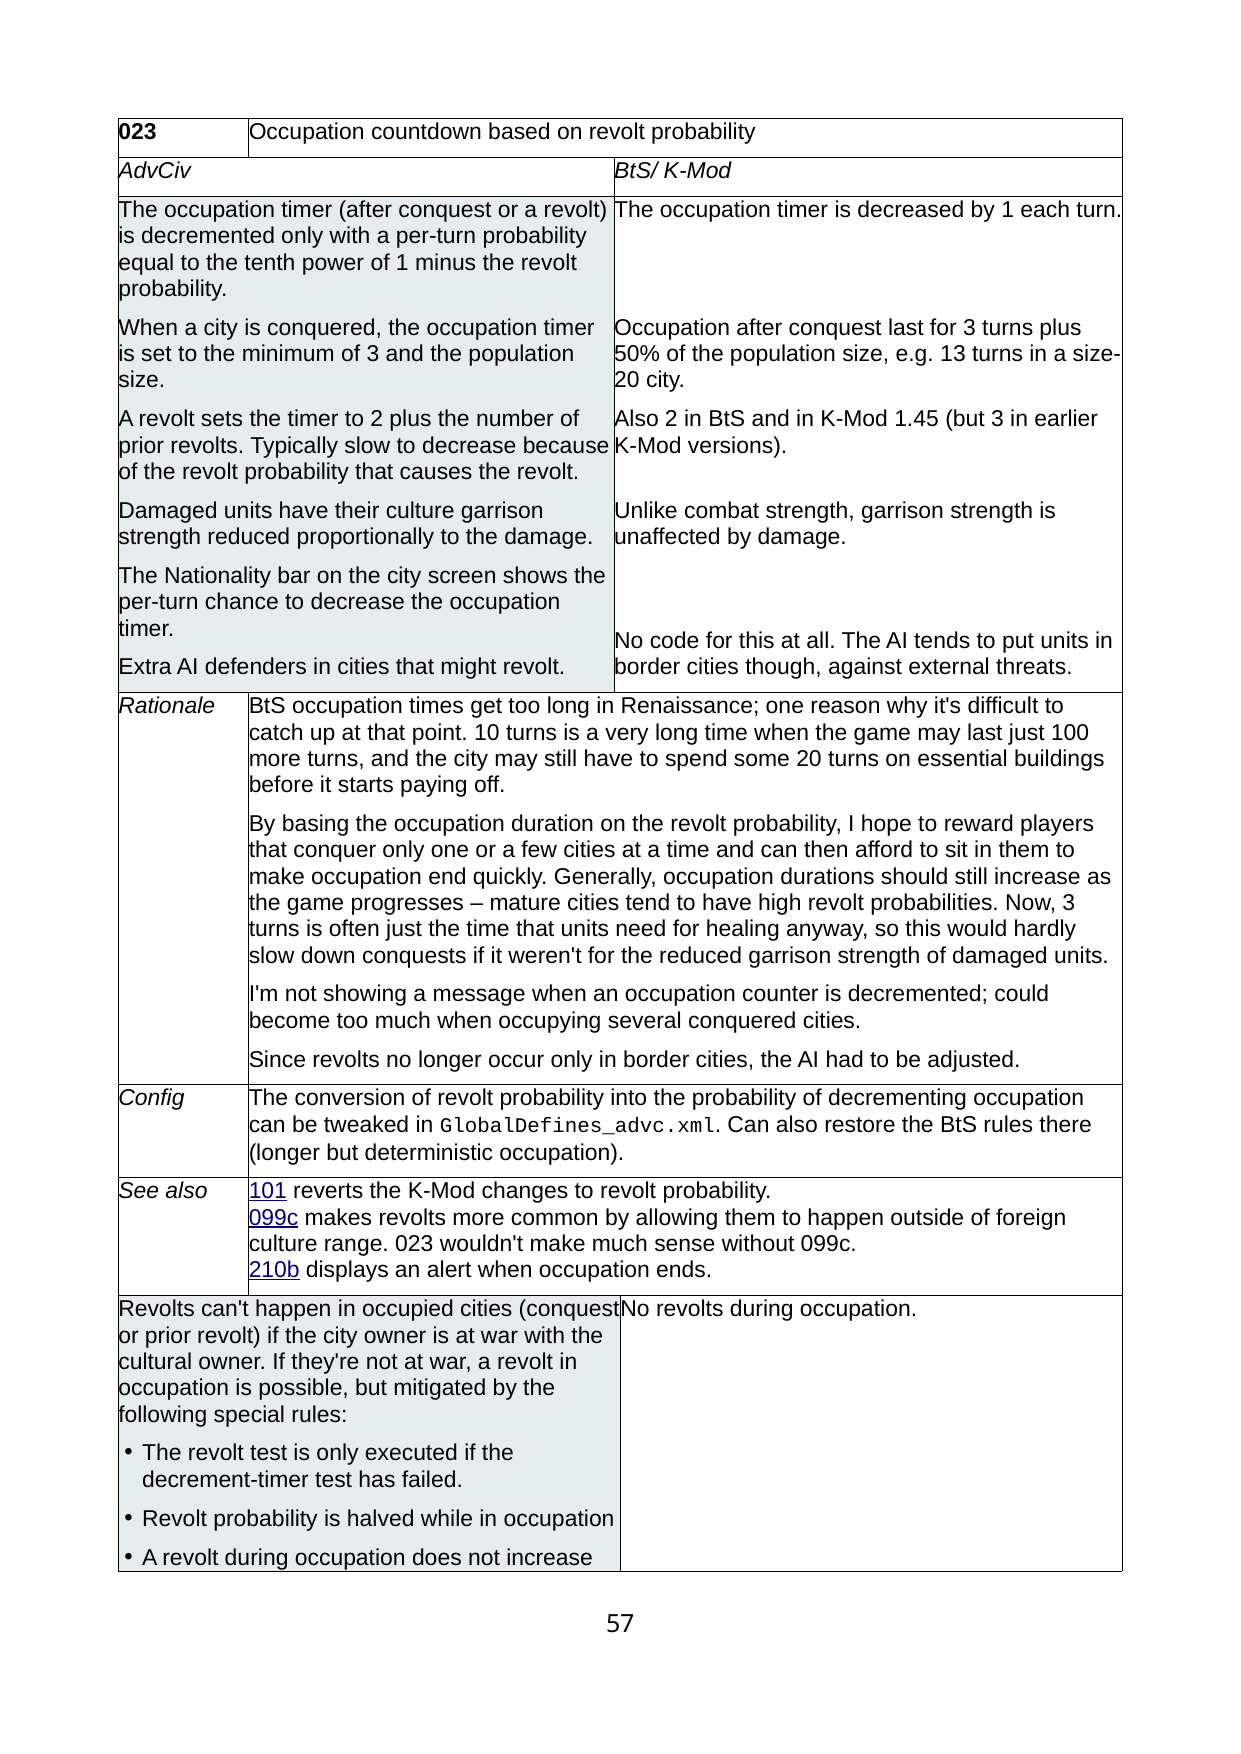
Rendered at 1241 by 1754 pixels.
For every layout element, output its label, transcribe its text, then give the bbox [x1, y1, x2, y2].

table_cell Rationale [119, 693, 248, 1084]
table_cell The conversion of revolt probability into the probability of decrementing occupation can be tweaked in GlobalDefines_advc.xml. Can also restore the BtS rules there (longer but deterministic occupation). [249, 1085, 1122, 1177]
table_cell BtS occupation times get too long in Renaissance; one reason why it's difficult to catch up at that point. 10 turns is a very long time when the game may last just 100 more turns, and the city may still have to spend some 20 turns on essential buildings before it starts paying off. By basing the occupation duration on the revolt probability, I hope to reward players that conquer only one or a few cities at a time and can then afford to sit in them to make occupation end quickly. Generally, occupation durations should still increase as the game progresses – mature cities tend to have high revolt probabilities. Now, 3 turns is often just the time that units need for healing anyway, so this would hardly slow down conquests if it weren't for the reduced garrison strength of damaged units. I'm not showing a message when an occupation counter is decremented; could become too much when occupying several conquered cities. Since revolts no longer occur only in border cities, the AI had to be adjusted. [249, 693, 1122, 1084]
table_cell AdvCiv [119, 158, 614, 196]
table_header Occupation countdown based on revolt probability [249, 119, 1122, 157]
table_cell No revolts during occupation. [621, 1296, 1122, 1571]
table_header 023 [119, 119, 248, 157]
table_cell BtS/ K-Mod [615, 158, 1122, 196]
table_cell 101 reverts the K-Mod changes to revolt probability. 099c makes revolts more common by allowing them to happen outside of foreign culture range. 023 wouldn't make much sense without 099c. 210b displays an alert when occupation ends. [249, 1178, 1122, 1295]
table_cell The occupation timer is decreased by 1 each turn. Occupation after conquest last for 3 turns plus 50% of the population size, e.g. 13 turns in a size-20 city. Also 2 in BtS and in K-Mod 1.45 (but 3 in earlier K-Mod versions). Unlike combat strength, garrison strength is unaffected by damage. No code for this at all. The AI tends to put units in border cities though, against external threats. [615, 197, 1122, 692]
table_cell Config [119, 1085, 248, 1177]
table_cell See also [119, 1178, 248, 1295]
table_cell The occupation timer (after conquest or a revolt) is decremented only with a per-turn probability equal to the tenth power of 1 minus the revolt probability. When a city is conquered, the occupation timer is set to the minimum of 3 and the population size. A revolt sets the timer to 2 plus the number of prior revolts. Typically slow to decrease because of the revolt probability that causes the revolt. Damaged units have their culture garrison strength reduced proportionally to the damage. The Nationality bar on the city screen shows the per-turn chance to decrease the occupation timer. Extra AI defenders in cities that might revolt. [119, 197, 614, 692]
table_cell Revolts can't happen in occupied cities (conquest or prior revolt) if the city owner is at war with the cultural owner. If they're not at war, a revolt in occupation is possible, but mitigated by the following special rules: The revolt test is only executed if the decrement-timer test has failed. Revolt probability is halved while in occupation A revolt during occupation does not increase [119, 1296, 620, 1571]
